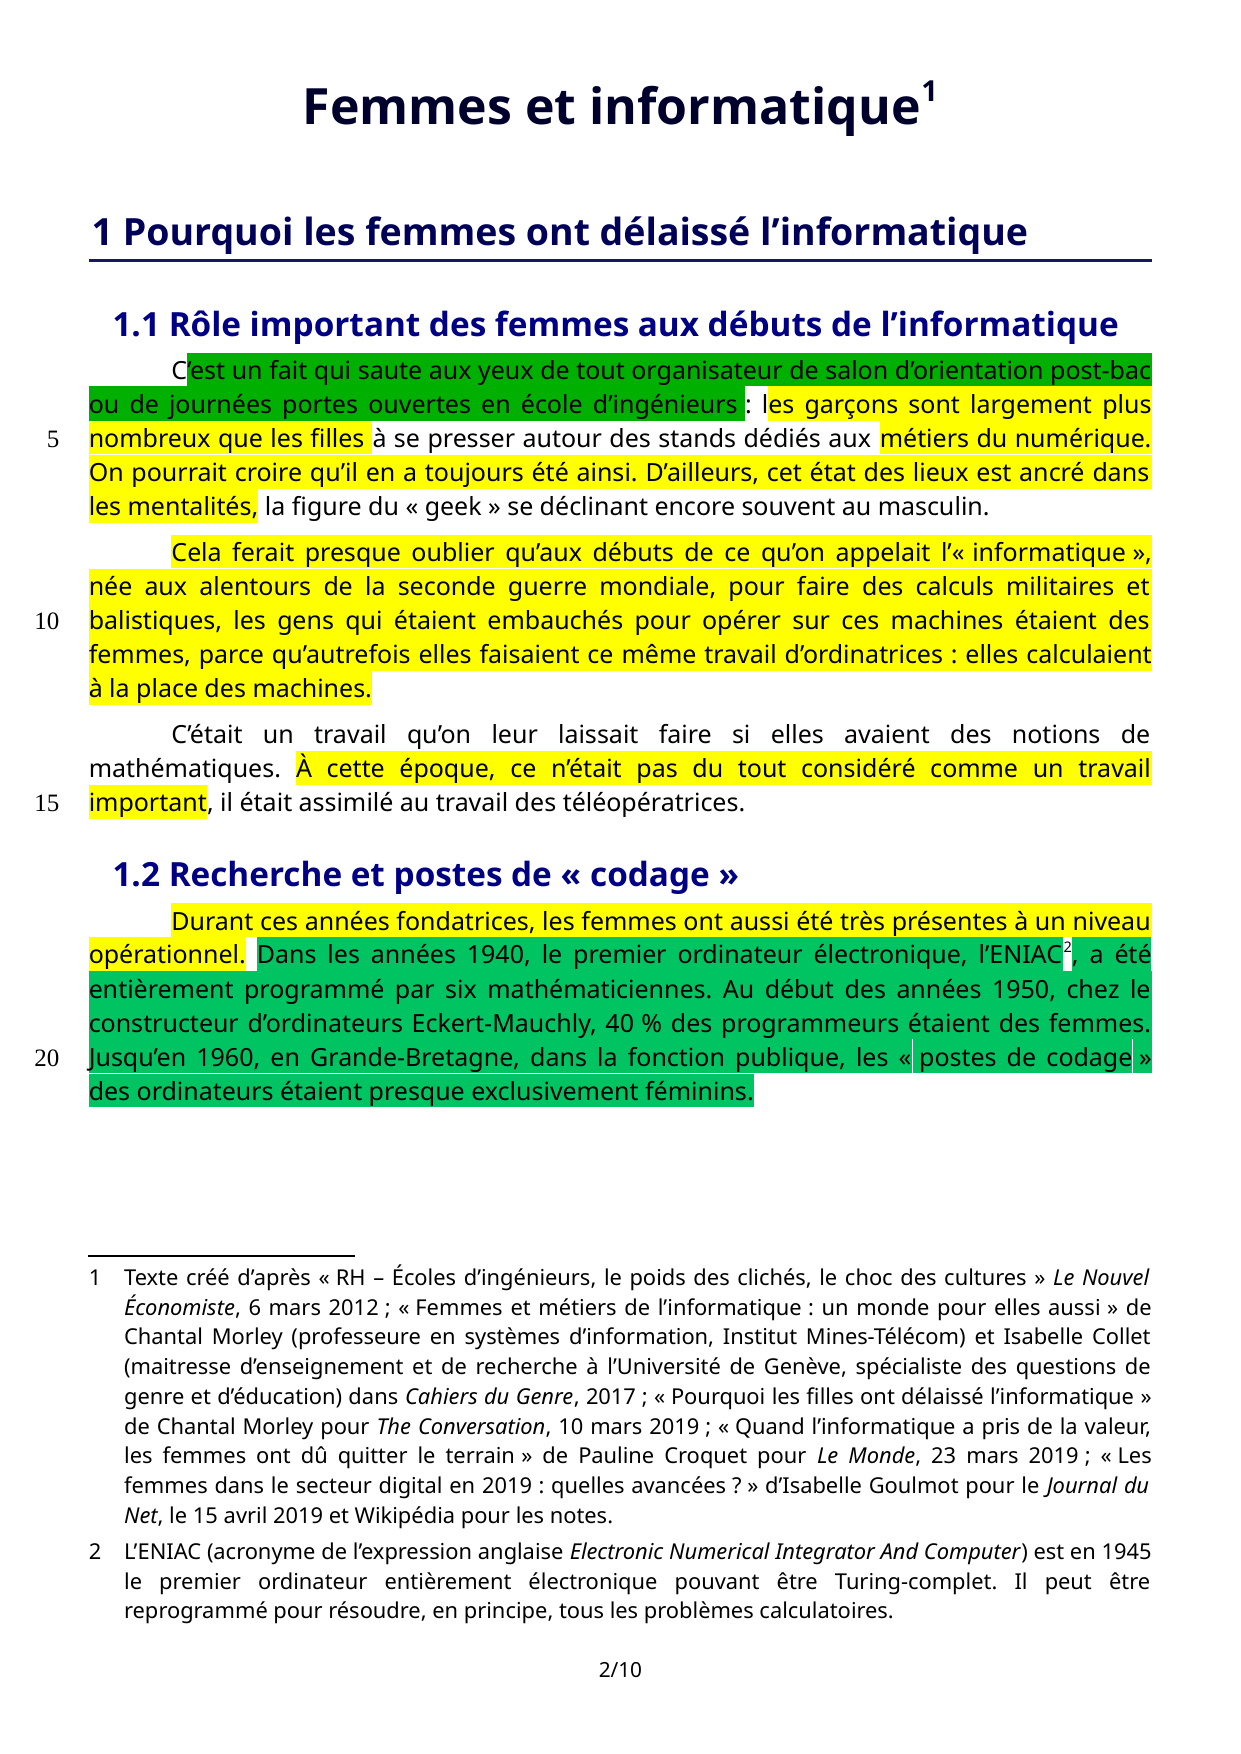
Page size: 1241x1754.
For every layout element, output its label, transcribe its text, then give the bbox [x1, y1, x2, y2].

text C’est un fait qui saute aux yeux de tout organisateur de salon d’orientation post-bac ou de journées portes ouvertes en école d’ingénieurs : les garçons sont largement plus nombreux que les filles à se presser autour des stands dédiés aux métiers du numérique. On pourrait croire qu’il en a toujours été ainsi. D’ailleurs, cet état des lieux est ancré dans les mentalités, la figure du « geek » se déclinant encore souvent au masculin. [88, 352, 1152, 523]
subtitle Rôle important des femmes aux débuts de l’informatique [88, 301, 1152, 346]
title Femmes et informatique [88, 71, 1152, 139]
text L’ENIAC (acronyme de l’expression anglaise Electronic Numerical Integrator And Computer) est en 1945 le premier ordinateur entièrement électronique pouvant être Turing-complet. Il peut être reprogrammé pour résoudre, en principe, tous les problèmes calculatoires. [88, 1536, 1152, 1625]
text Cela ferait presque oublier qu’aux débuts de ce qu’on appelait l’« informatique », née aux alentours de la seconde guerre mondiale, pour faire des calculs militaires et balistiques, les gens qui étaient embauchés pour opérer sur ces machines étaient des femmes, parce qu’autrefois elles faisaient ce même travail d’ordinatrices : elles calculaient à la place des machines. [88, 534, 1152, 705]
subtitle Pourquoi les femmes ont délaissé l’informatique [88, 202, 1152, 262]
subtitle Recherche et postes de « codage » [88, 851, 1152, 897]
text Texte créé d’après « RH – Écoles d’ingénieurs, le poids des clichés, le choc des cultures » Le Nouvel Économiste, 6 mars 2012 ; « Femmes et métiers de l’informatique : un monde pour elles aussi » de Chantal Morley (professeure en systèmes d’information, Institut Mines-Télécom) et Isabelle Collet (maitresse d’enseignement et de recherche à l’Université de Genève, spécialiste des questions de genre et d’éducation) dans Cahiers du Genre, 2017 ; « Pourquoi les filles ont délaissé l’informatique » de Chantal Morley pour The Conversation, 10 mars 2019 ; « Quand l’informatique a pris de la valeur, les femmes ont dû quitter le terrain » de Pauline Croquet pour Le Monde, 23 mars 2019 ; « Les femmes dans le secteur digital en 2019 : quelles avancées ? » d’Isabelle Goulmot pour le Journal du Net, le 15 avril 2019 et Wikipédia pour les notes. [88, 1262, 1152, 1530]
text C’était un travail qu’on leur laissait faire si elles avaient des notions de mathématiques. À cette époque, ce n’était pas du tout considéré comme un travail important, il était assimilé au travail des téléopératrices. [88, 717, 1152, 819]
text Durant ces années fondatrices, les femmes ont aussi été très présentes à un niveau opérationnel. Dans les années 1940, le premier ordinateur électronique, l’ENIAC, a été entièrement programmé par six mathématiciennes. Au début des années 1950, chez le constructeur d’ordinateurs Eckert-Mauchly, 40 % des programmeurs étaient des femmes. Jusqu’en 1960, en Grande-Bretagne, dans la fonction publique, les « postes de codage » des ordinateurs étaient presque exclusivement féminins. [88, 903, 1152, 1107]
